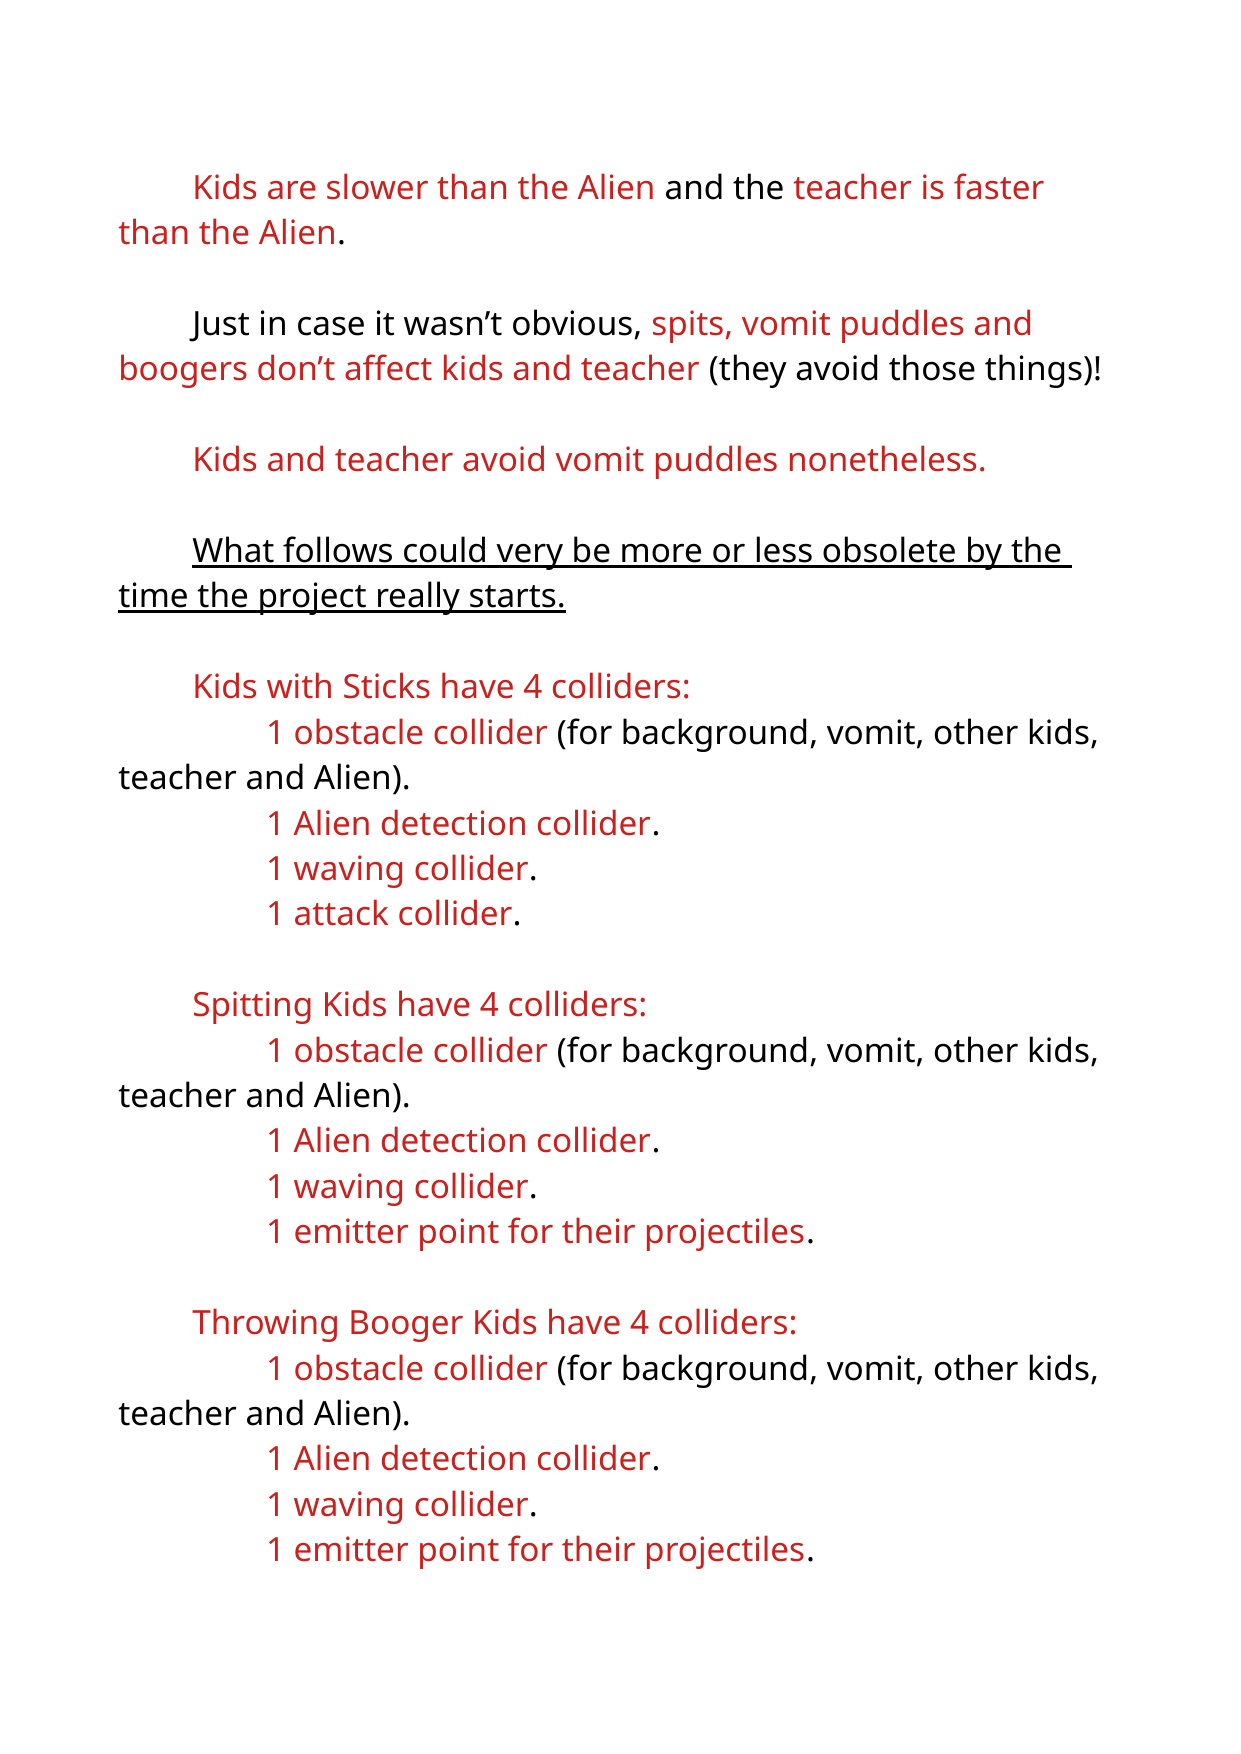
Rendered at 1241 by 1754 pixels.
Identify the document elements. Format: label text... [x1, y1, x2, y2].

text 1 obstacle collider (for background, vomit, other kids, teacher and Alien). [118, 708, 1122, 799]
text Kids and teacher avoid vomit puddles nonetheless. [118, 436, 1122, 481]
text What follows could very be more or less obsolete by the time the project really starts. [118, 527, 1122, 618]
text 1 attack collider. [118, 890, 1122, 936]
text 1 obstacle collider (for background, vomit, other kids, teacher and Alien). [118, 1344, 1122, 1435]
text 1 Alien detection collider. [118, 799, 1122, 845]
text 1 emitter point for their projectiles. [118, 1526, 1122, 1571]
text 1 obstacle collider (for background, vomit, other kids, teacher and Alien). [118, 1026, 1122, 1117]
text 1 emitter point for their projectiles. [118, 1208, 1122, 1253]
text Just in case it wasn’t obvious, spits, vomit puddles and boogers don’t affect kids and teacher (they avoid those things)! [118, 300, 1122, 391]
text 1 waving collider. [118, 1163, 1122, 1208]
text 1 Alien detection collider. [118, 1435, 1122, 1481]
text Spitting Kids have 4 colliders: [118, 981, 1122, 1026]
text 1 waving collider. [118, 845, 1122, 890]
text Kids are slower than the Alien and the teacher is faster than the Alien. [118, 163, 1122, 254]
text 1 Alien detection collider. [118, 1117, 1122, 1163]
text Throwing Booger Kids have 4 colliders: [118, 1299, 1122, 1344]
text Kids with Sticks have 4 colliders: [118, 663, 1122, 708]
text 1 waving collider. [118, 1481, 1122, 1526]
